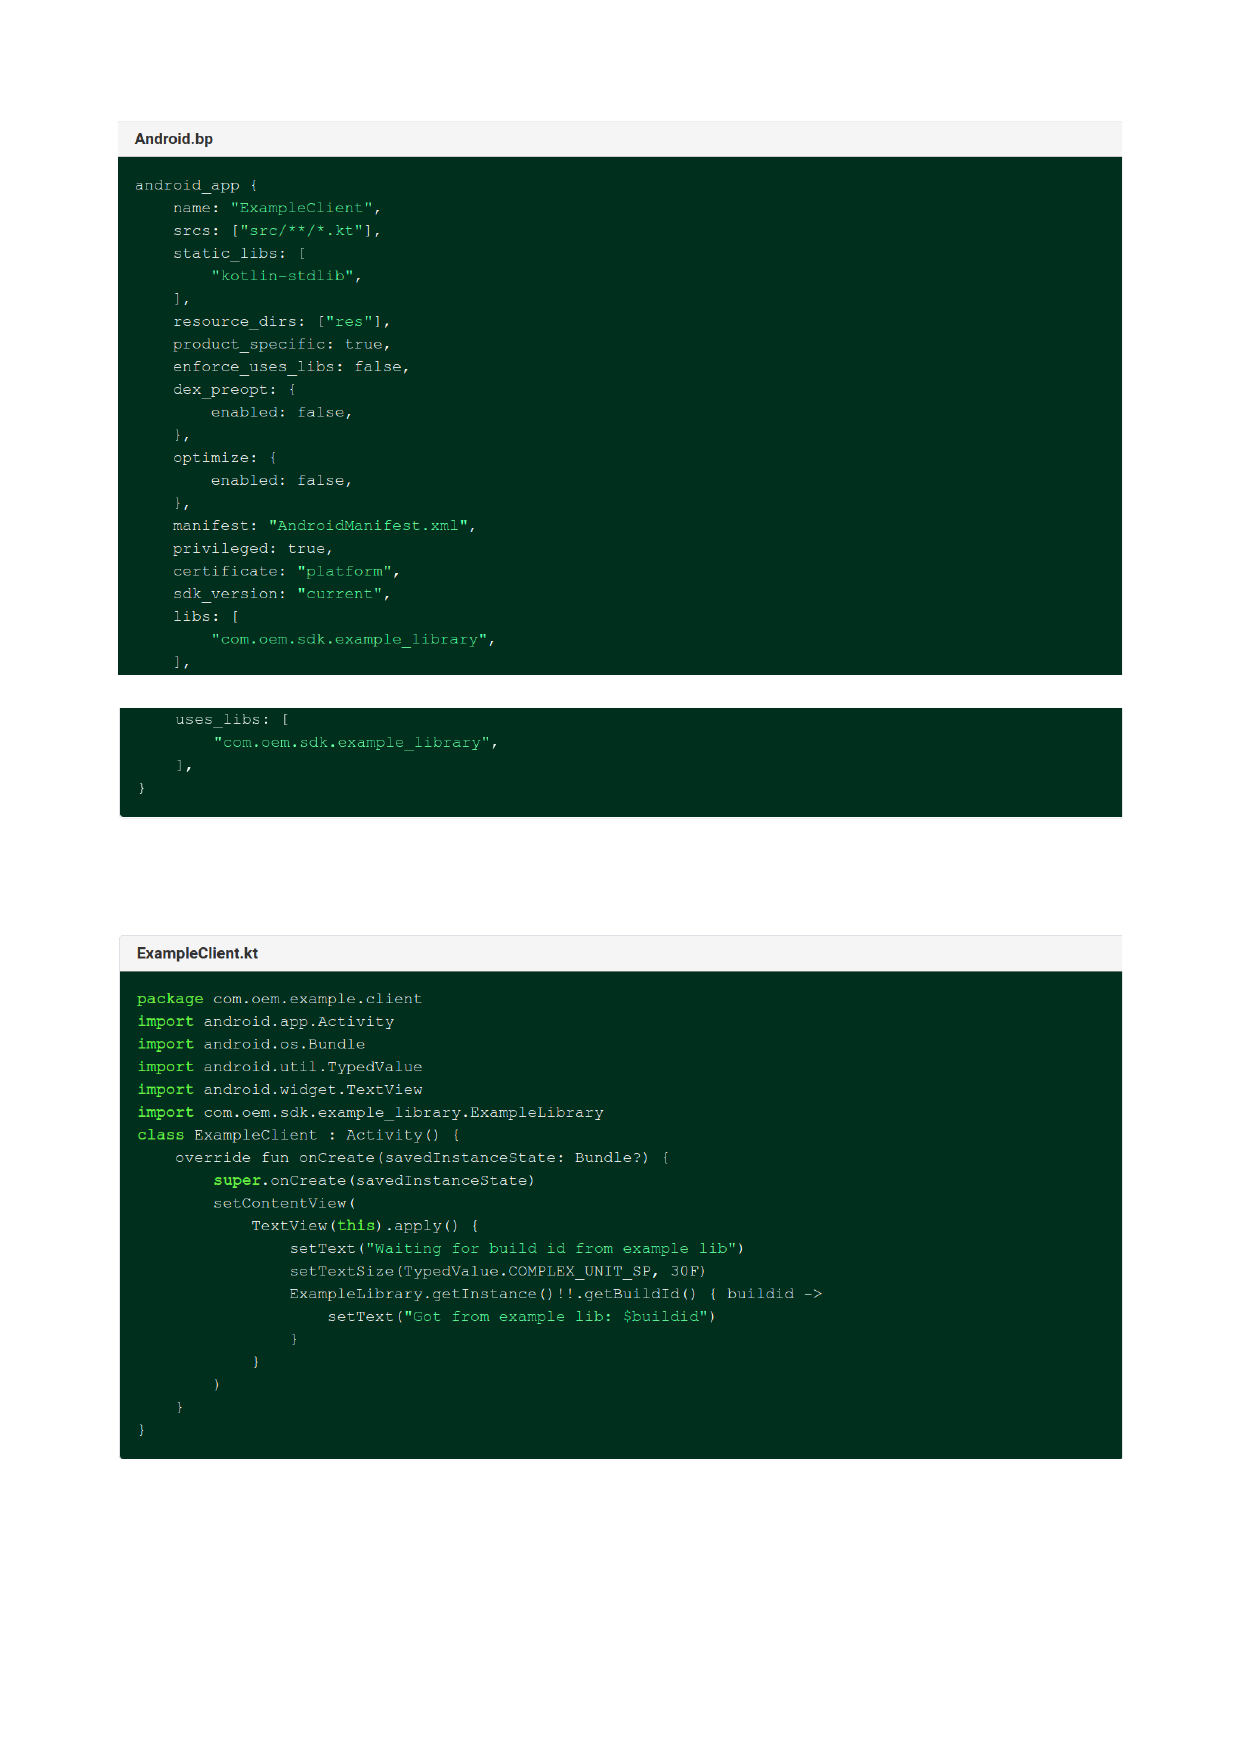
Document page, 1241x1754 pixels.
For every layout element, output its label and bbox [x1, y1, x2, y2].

picture [118, 708, 1123, 819]
picture [118, 935, 1123, 1459]
picture [118, 118, 1123, 675]
